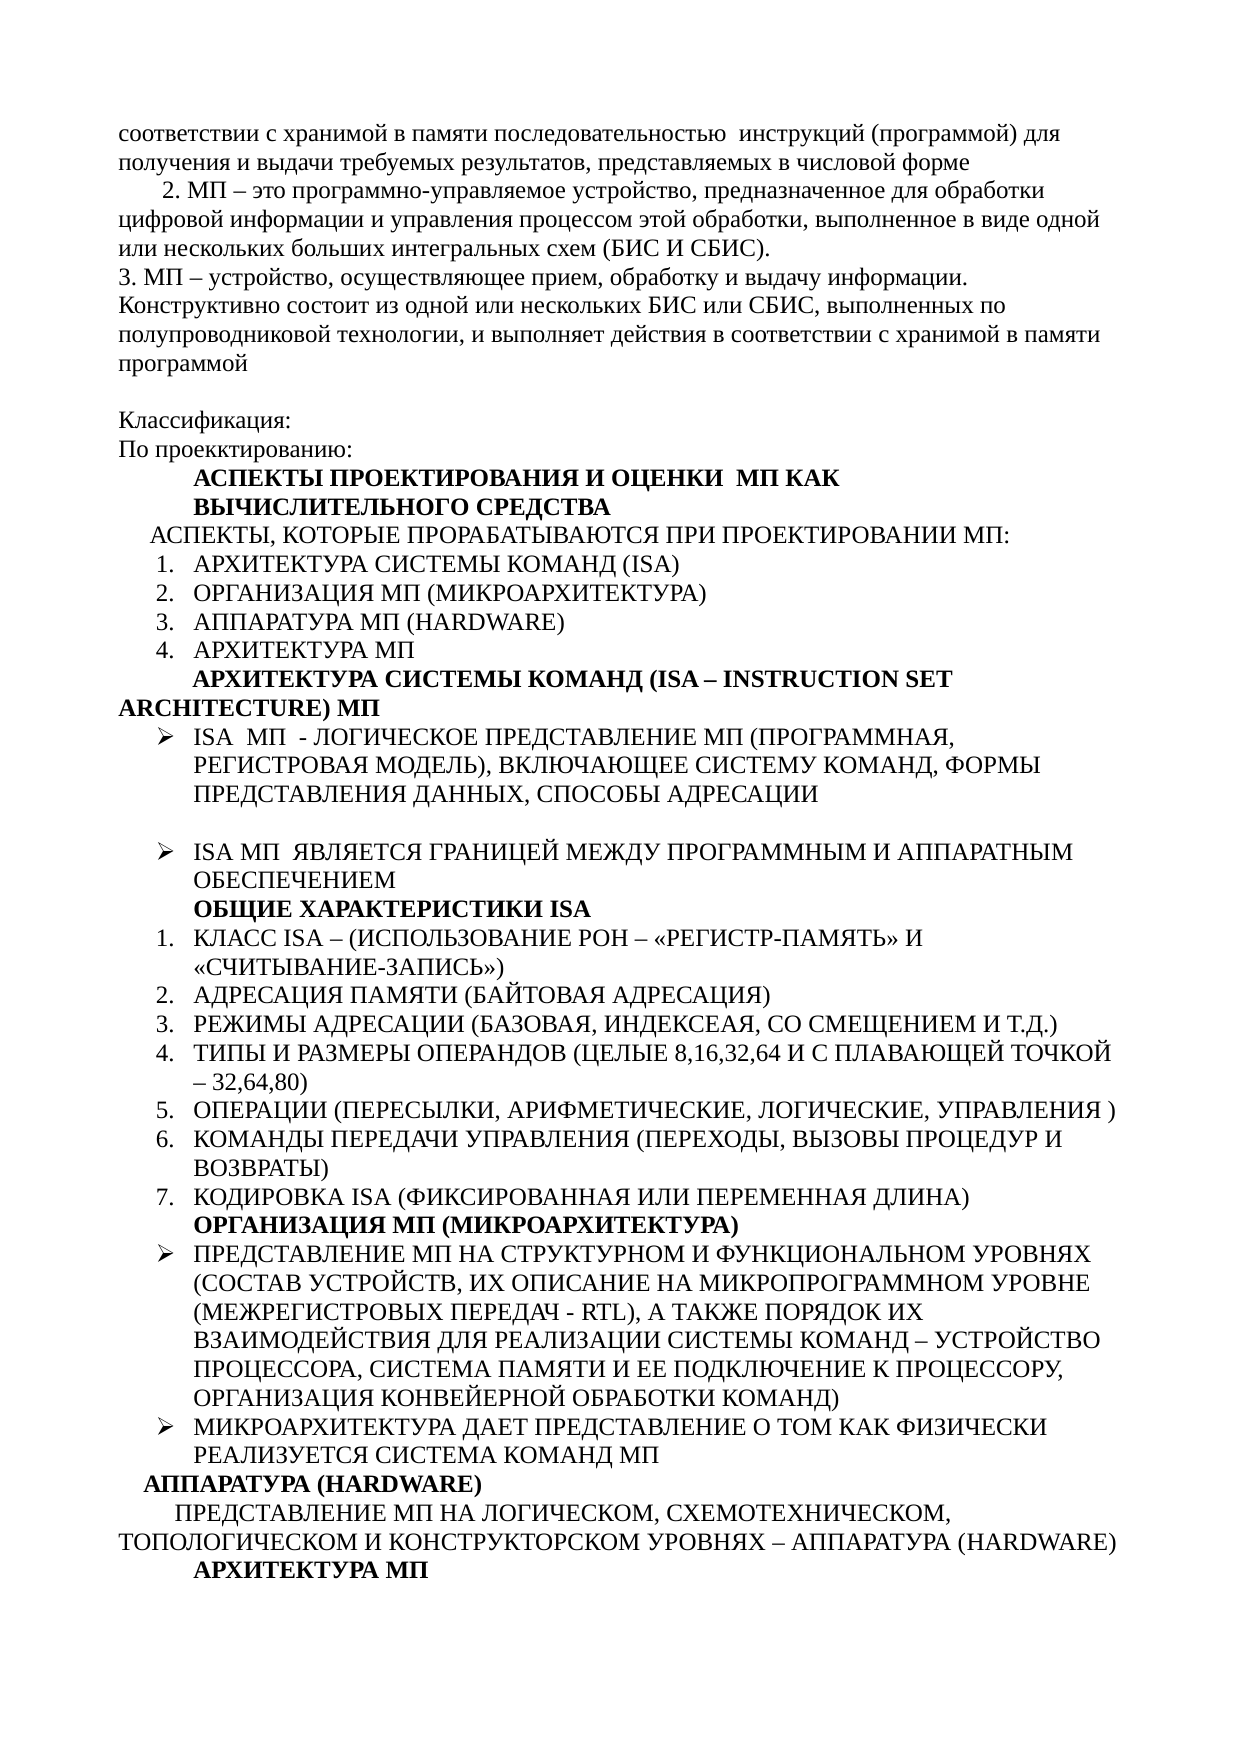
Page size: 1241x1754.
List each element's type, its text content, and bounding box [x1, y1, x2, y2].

text ПРЕДСТАВЛЕНИЕ МП НА ЛОГИЧЕСКОМ, СХЕМОТЕХНИЧЕСКОМ, ТОПОЛОГИЧЕСКОМ И КОНСТРУКТОРСКОМ УРОВНЯХ – АППАРАТУРА (HARDWARE) [118, 1498, 1122, 1556]
text ОБЩИЕ ХАРАКТЕРИСТИКИ ISA [193, 894, 1122, 923]
list АППАРАТУРА МП (HARDWARE) [156, 607, 1122, 636]
list КОДИРОВКА ISA (ФИКСИРОВАННАЯ ИЛИ ПЕРЕМЕННАЯ ДЛИНА) [156, 1182, 1122, 1211]
list ISA МП ЯВЛЯЕТСЯ ГРАНИЦЕЙ МЕЖДУ ПРОГРАММНЫМ И АППАРАТНЫМ ОБЕСПЕЧЕНИЕМ [156, 837, 1122, 894]
list ОРГАНИЗАЦИЯ МП (МИКРОАРХИТЕКТУРА) [156, 578, 1122, 607]
text Классификация: [118, 406, 1122, 434]
text соответствии с хранимой в памяти последовательностью инструкций (программой) для получения и выдачи требуемых результатов, представляемых в числовой форме [118, 118, 1122, 176]
text АРХИТЕКТУРА МП [193, 1556, 1122, 1584]
list ПРЕДСТАВЛЕНИЕ МП НА СТРУКТУРНОМ И ФУНКЦИОНАЛЬНОМ УРОВНЯХ (СОСТАВ УСТРОЙСТВ, ИХ ОПИСАНИЕ НА МИКРОПРОГРАММНОМ УРОВНЕ (МЕЖРЕГИСТРОВЫХ ПЕРЕДАЧ - RTL), А ТАКЖЕ ПОРЯДОК ИХ ВЗАИМОДЕЙСТВИЯ ДЛЯ РЕАЛИЗАЦИИ СИСТЕМЫ КОМАНД – УСТРОЙСТВО ПРОЦЕССОРА, СИСТЕМА ПАМЯТИ И ЕЕ ПОДКЛЮЧЕНИЕ К ПРОЦЕССОРУ, ОРГАНИЗАЦИЯ КОНВЕЙЕРНОЙ ОБРАБОТКИ КОМАНД) [156, 1239, 1122, 1412]
text 3. МП – устройство, осуществляющее прием, обработку и выдачу информации. Конструктивно состоит из одной или нескольких БИС или СБИС, выполненных по полупроводниковой технологии, и выполняет действия в соответствии с хранимой в памяти программой [118, 262, 1122, 377]
text По проекктированию: [118, 434, 1122, 463]
text АСПЕКТЫ, КОТОРЫЕ ПРОРАБАТЫВАЮТСЯ ПРИ ПРОЕКТИРОВАНИИ МП: [118, 521, 1122, 549]
list КОМАНДЫ ПЕРЕДАЧИ УПРАВЛЕНИЯ (ПЕРЕХОДЫ, ВЫЗОВЫ ПРОЦЕДУР И ВОЗВРАТЫ) [156, 1124, 1122, 1182]
list ISA МП - ЛОГИЧЕСКОЕ ПРЕДСТАВЛЕНИЕ МП (ПРОГРАММНАЯ, РЕГИСТРОВАЯ МОДЕЛЬ), ВКЛЮЧАЮЩЕЕ СИСТЕМУ КОМАНД, ФОРМЫ ПРЕДСТАВЛЕНИЯ ДАННЫХ, СПОСОБЫ АДРЕСАЦИИ [156, 722, 1122, 808]
list АРХИТЕКТУРА МП [156, 636, 1122, 664]
list АДРЕСАЦИЯ ПАМЯТИ (БАЙТОВАЯ АДРЕСАЦИЯ) [156, 981, 1122, 1009]
list ОПЕРАЦИИ (ПЕРЕСЫЛКИ, АРИФМЕТИЧЕСКИЕ, ЛОГИЧЕСКИЕ, УПРАВЛЕНИЯ ) [156, 1096, 1122, 1124]
text ОРГАНИЗАЦИЯ МП (МИКРОАРХИТЕКТУРА) [193, 1211, 1122, 1239]
text АППАРАТУРА (HARDWARE) [118, 1469, 1122, 1498]
list ТИПЫ И РАЗМЕРЫ ОПЕРАНДОВ (ЦЕЛЫЕ 8,16,32,64 И С ПЛАВАЮЩЕЙ ТОЧКОЙ – 32,64,80) [156, 1038, 1122, 1096]
text 2. МП – это программно-управляемое устройство, предназначенное для обработки цифровой информации и управления процессом этой обработки, выполненное в виде одной или нескольких больших интегральных схем (БИС И СБИС). [118, 176, 1122, 262]
text АСПЕКТЫ ПРОЕКТИРОВАНИЯ И ОЦЕНКИ МП КАК ВЫЧИСЛИТЕЛЬНОГО СРЕДСТВА [193, 463, 1122, 521]
list МИКРОАРХИТЕКТУРА ДАЕТ ПРЕДСТАВЛЕНИЕ О ТОМ КАК ФИЗИЧЕСКИ РЕАЛИЗУЕТСЯ СИСТЕМА КОМАНД МП [156, 1412, 1122, 1469]
text АРХИТЕКТУРА СИСТЕМЫ КОМАНД (ISA – INSTRUCTION SET ARCHITECTURE) МП [118, 664, 1122, 722]
list РЕЖИМЫ АДРЕСАЦИИ (БАЗОВАЯ, ИНДЕКСЕАЯ, СО СМЕЩЕНИЕМ И Т.Д.) [156, 1009, 1122, 1038]
list КЛАСС ISA – (ИСПОЛЬЗОВАНИЕ РОН – «РЕГИСТР-ПАМЯТЬ» И «СЧИТЫВАНИЕ-ЗАПИСЬ») [156, 923, 1122, 981]
list АРХИТЕКТУРА СИСТЕМЫ КОМАНД (ISA) [156, 549, 1122, 578]
